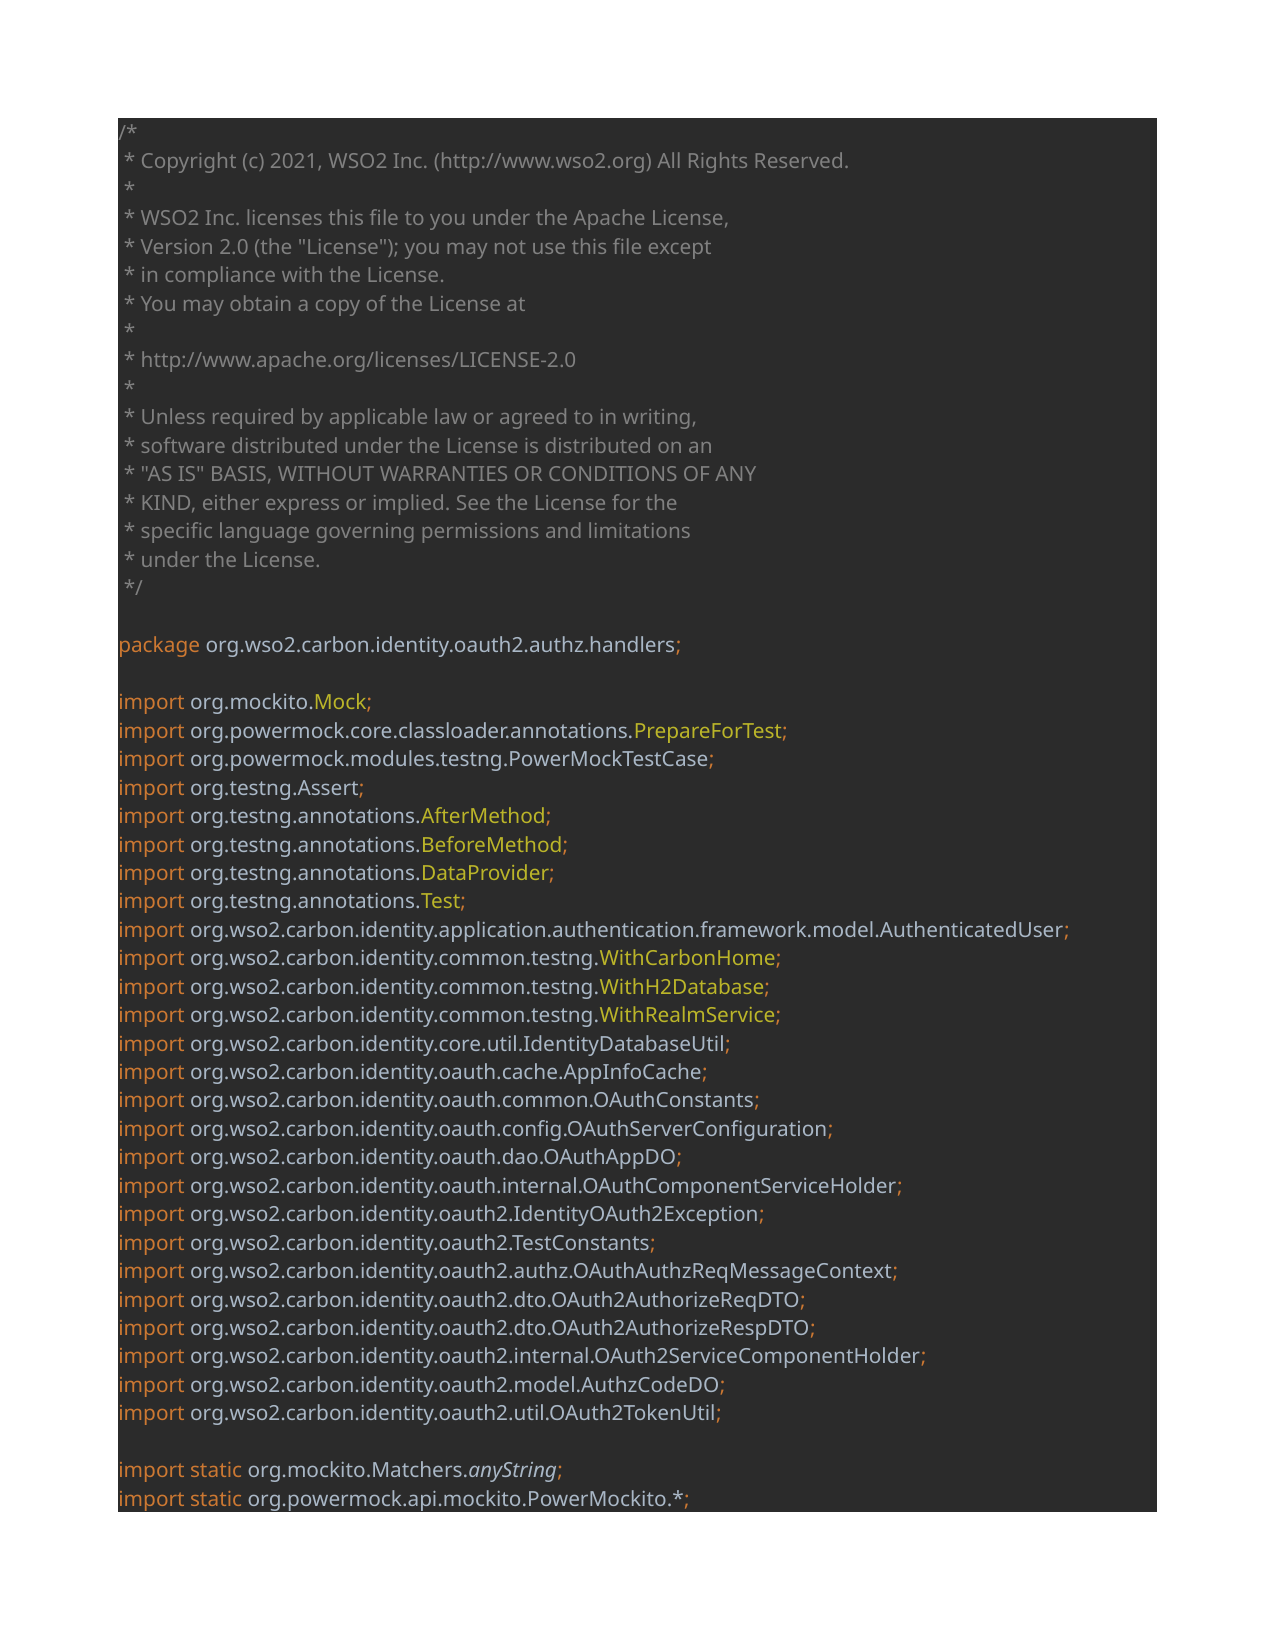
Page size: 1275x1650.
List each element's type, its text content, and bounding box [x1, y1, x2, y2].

text /* * Copyright (c) 2021, WSO2 Inc. (http://www.wso2.org) All Rights Reserved. * * WSO2 Inc. licenses this file to you under the Apache License, * Version 2.0 (the "License"); you may not use this file except * in compliance with the License. * You may obtain a copy of the License at * * http://www.apache.org/licenses/LICENSE-2.0 * * Unless required by applicable law or agreed to in writing, * software distributed under the License is distributed on an * "AS IS" BASIS, WITHOUT WARRANTIES OR CONDITIONS OF ANY * KIND, either express or implied. See the License for the * specific language governing permissions and limitations * under the License. */ package org.wso2.carbon.identity.oauth2.authz.handlers; import org.mockito.Mock; import org.powermock.core.classloader.annotations.PrepareForTest; import org.powermock.modules.testng.PowerMockTestCase; import org.testng.Assert; import org.testng.annotations.AfterMethod; import org.testng.annotations.BeforeMethod; import org.testng.annotations.DataProvider; import org.testng.annotations.Test; import org.wso2.carbon.identity.application.authentication.framework.model.AuthenticatedUser; import org.wso2.carbon.identity.common.testng.WithCarbonHome; import org.wso2.carbon.identity.common.testng.WithH2Database; import org.wso2.carbon.identity.common.testng.WithRealmService; import org.wso2.carbon.identity.core.util.IdentityDatabaseUtil; import org.wso2.carbon.identity.oauth.cache.AppInfoCache; import org.wso2.carbon.identity.oauth.common.OAuthConstants; import org.wso2.carbon.identity.oauth.config.OAuthServerConfiguration; import org.wso2.carbon.identity.oauth.dao.OAuthAppDO; import org.wso2.carbon.identity.oauth.internal.OAuthComponentServiceHolder; import org.wso2.carbon.identity.oauth2.IdentityOAuth2Exception; import org.wso2.carbon.identity.oauth2.TestConstants; import org.wso2.carbon.identity.oauth2.authz.OAuthAuthzReqMessageContext; import org.wso2.carbon.identity.oauth2.dto.OAuth2AuthorizeReqDTO; import org.wso2.carbon.identity.oauth2.dto.OAuth2AuthorizeRespDTO; import org.wso2.carbon.identity.oauth2.internal.OAuth2ServiceComponentHolder; import org.wso2.carbon.identity.oauth2.model.AuthzCodeDO; import org.wso2.carbon.identity.oauth2.util.OAuth2TokenUtil; import static org.mockito.Matchers.anyString; import static org.powermock.api.mockito.PowerMockito.*; [118, 118, 1157, 1512]
